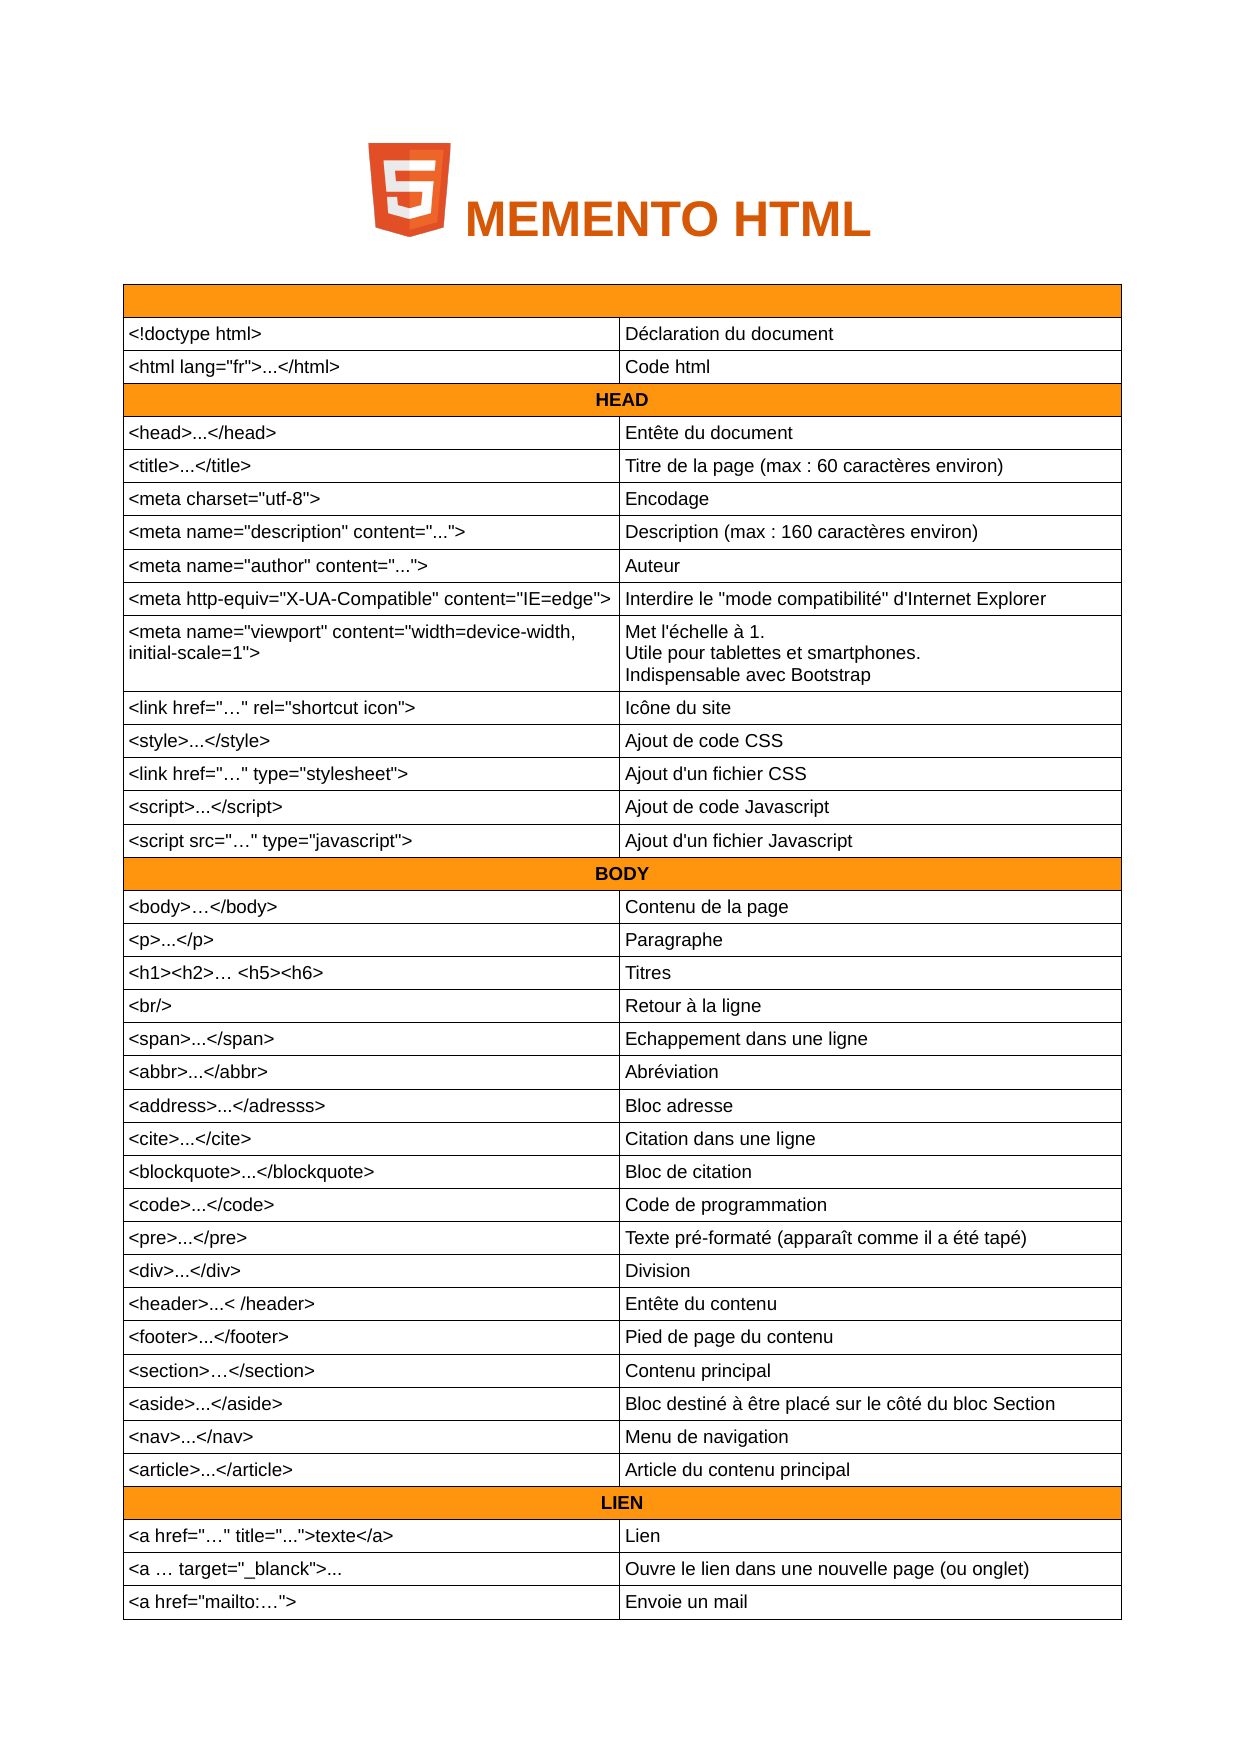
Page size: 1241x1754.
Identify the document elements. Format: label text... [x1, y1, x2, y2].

table_cell Entête du contenu [620, 1288, 1121, 1320]
table_cell <title>...</title> [124, 450, 619, 482]
table_cell Ouvre le lien dans une nouvelle page (ou onglet) [620, 1553, 1121, 1585]
table_cell BODY [124, 858, 1121, 890]
table_cell Ajout de code Javascript [620, 791, 1121, 823]
table_cell Division [620, 1255, 1121, 1287]
table_cell <header>...< /header> [124, 1288, 619, 1320]
table_cell <pre>...</pre> [124, 1222, 619, 1254]
table_cell <article>...</article> [124, 1454, 619, 1486]
table_cell Lien [620, 1520, 1121, 1552]
table_cell <meta http-equiv="X-UA-Compatible" content="IE=edge"> [124, 583, 619, 615]
table_cell Code html [620, 351, 1121, 383]
table_cell <abbr>...</abbr> [124, 1056, 619, 1088]
table_cell <html lang="fr">...</html> [124, 351, 619, 383]
table_cell Description (max : 160 caractères environ) [620, 516, 1121, 548]
table_cell <a href="mailto:…"> [124, 1586, 619, 1618]
picture [368, 143, 451, 237]
table_cell Envoie un mail [620, 1586, 1121, 1618]
table_cell Echappement dans une ligne [620, 1023, 1121, 1055]
table_cell Citation dans une ligne [620, 1123, 1121, 1155]
table_cell <head>...</head> [124, 417, 619, 449]
table_cell Titre de la page (max : 60 caractères environ) [620, 450, 1121, 482]
table_cell Bloc destiné à être placé sur le côté du bloc Section [620, 1388, 1121, 1420]
table_cell Encodage [620, 483, 1121, 515]
table_cell <meta charset="utf-8"> [124, 483, 619, 515]
table_cell Déclaration du document [620, 318, 1121, 350]
table_cell Bloc de citation [620, 1156, 1121, 1188]
table_cell Bloc adresse [620, 1090, 1121, 1122]
table_cell <div>...</div> [124, 1255, 619, 1287]
table_cell <link href="…" type="stylesheet"> [124, 758, 619, 790]
table_cell <script>...</script> [124, 791, 619, 823]
table_cell Paragraphe [620, 924, 1121, 956]
table_cell <footer>...</footer> [124, 1321, 619, 1353]
table_cell <span>...</span> [124, 1023, 619, 1055]
table_cell Code de programmation [620, 1189, 1121, 1221]
table_cell Contenu de la page [620, 891, 1121, 923]
table_cell Pied de page du contenu [620, 1321, 1121, 1353]
table_cell Article du contenu principal [620, 1454, 1121, 1486]
table_cell <nav>...</nav> [124, 1421, 619, 1453]
title MEMENTO HTML [118, 143, 1122, 247]
table_cell Retour à la ligne [620, 990, 1121, 1022]
table_cell Menu de navigation [620, 1421, 1121, 1453]
table_cell <cite>...</cite> [124, 1123, 619, 1155]
table_cell <code>...</code> [124, 1189, 619, 1221]
table_cell Interdire le "mode compatibilité" d'Internet Explorer [620, 583, 1121, 615]
table_cell HEAD [124, 384, 1121, 416]
table_cell Texte pré-formaté (apparaît comme il a été tapé) [620, 1222, 1121, 1254]
table_cell Contenu principal [620, 1355, 1121, 1387]
table_cell <meta name="viewport" content="width=device-width, initial-scale=1"> [124, 616, 619, 691]
table_cell LIEN [124, 1487, 1121, 1519]
table_cell Ajout d'un fichier Javascript [620, 825, 1121, 857]
table_cell <address>...</adresss> [124, 1090, 619, 1122]
table_cell <section>…</section> [124, 1355, 619, 1387]
table_cell Auteur [620, 550, 1121, 582]
table_header [124, 285, 1121, 317]
table_cell <a … target="_blanck">... [124, 1553, 619, 1585]
table_cell <link href="…" rel="shortcut icon"> [124, 692, 619, 724]
table_cell <br/> [124, 990, 619, 1022]
table_cell <!doctype html> [124, 318, 619, 350]
table_cell Titres [620, 957, 1121, 989]
table_cell <blockquote>...</blockquote> [124, 1156, 619, 1188]
table_cell <a href="…" title="...">texte</a> [124, 1520, 619, 1552]
table_cell Icône du site [620, 692, 1121, 724]
table_cell <meta name="author" content="..."> [124, 550, 619, 582]
table_cell <meta name="description" content="..."> [124, 516, 619, 548]
table_cell <h1><h2>… <h5><h6> [124, 957, 619, 989]
table_cell Ajout de code CSS [620, 725, 1121, 757]
table_cell Ajout d'un fichier CSS [620, 758, 1121, 790]
table_cell <script src="…" type="javascript"> [124, 825, 619, 857]
table_cell Met l'échelle à 1. Utile pour tablettes et smartphones. Indispensable avec Bootstrap [620, 616, 1121, 691]
table_cell <aside>...</aside> [124, 1388, 619, 1420]
table_cell <body>…</body> [124, 891, 619, 923]
table_cell <style>...</style> [124, 725, 619, 757]
table_cell Entête du document [620, 417, 1121, 449]
table_cell Abréviation [620, 1056, 1121, 1088]
table_cell <p>...</p> [124, 924, 619, 956]
